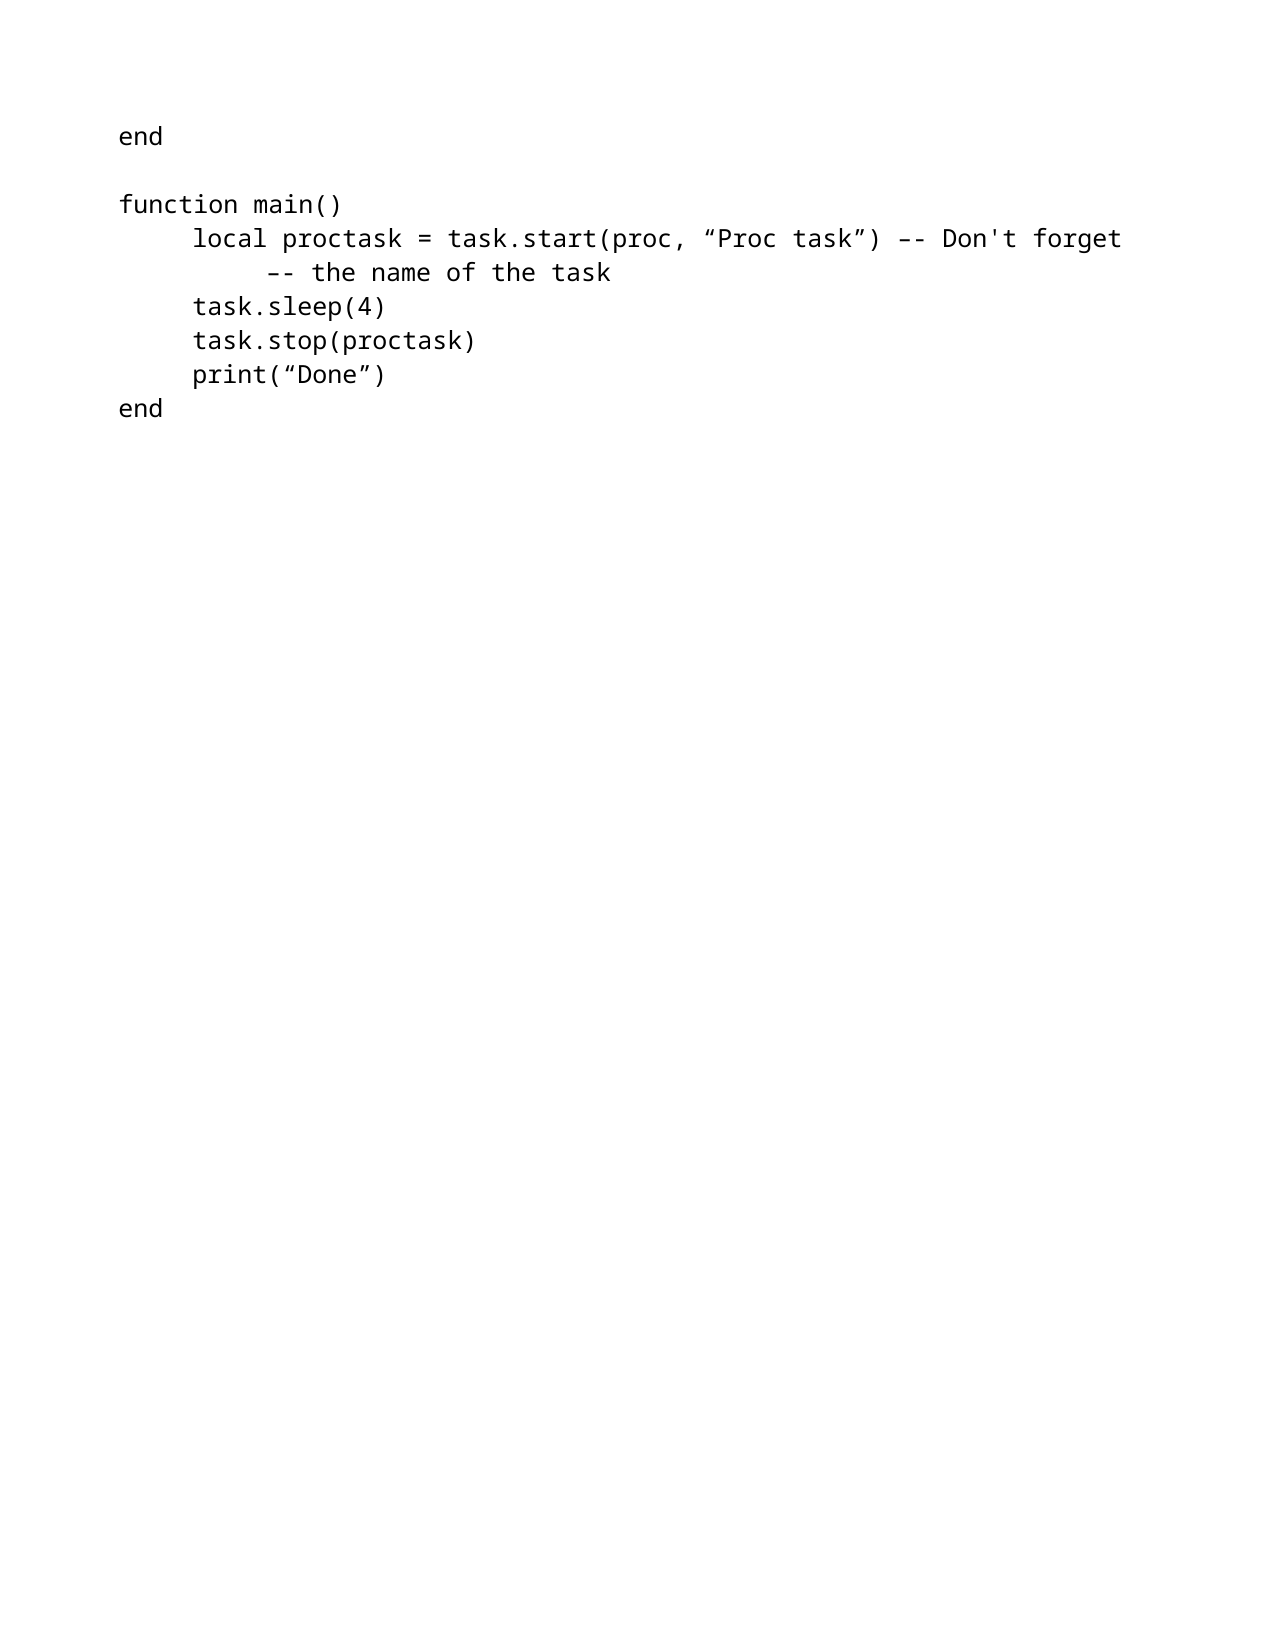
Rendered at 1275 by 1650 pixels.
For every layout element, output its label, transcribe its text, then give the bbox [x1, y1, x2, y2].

text function main() [118, 186, 1157, 220]
text print(“Done”) [118, 357, 1157, 391]
text end [118, 118, 1157, 152]
text task.sleep(4) [118, 288, 1157, 322]
text local proctask = task.start(proc, “Proc task”) –- Don't forget –- the name of the task [118, 220, 1157, 288]
text task.stop(proctask) [118, 322, 1157, 357]
text end [118, 391, 1157, 425]
